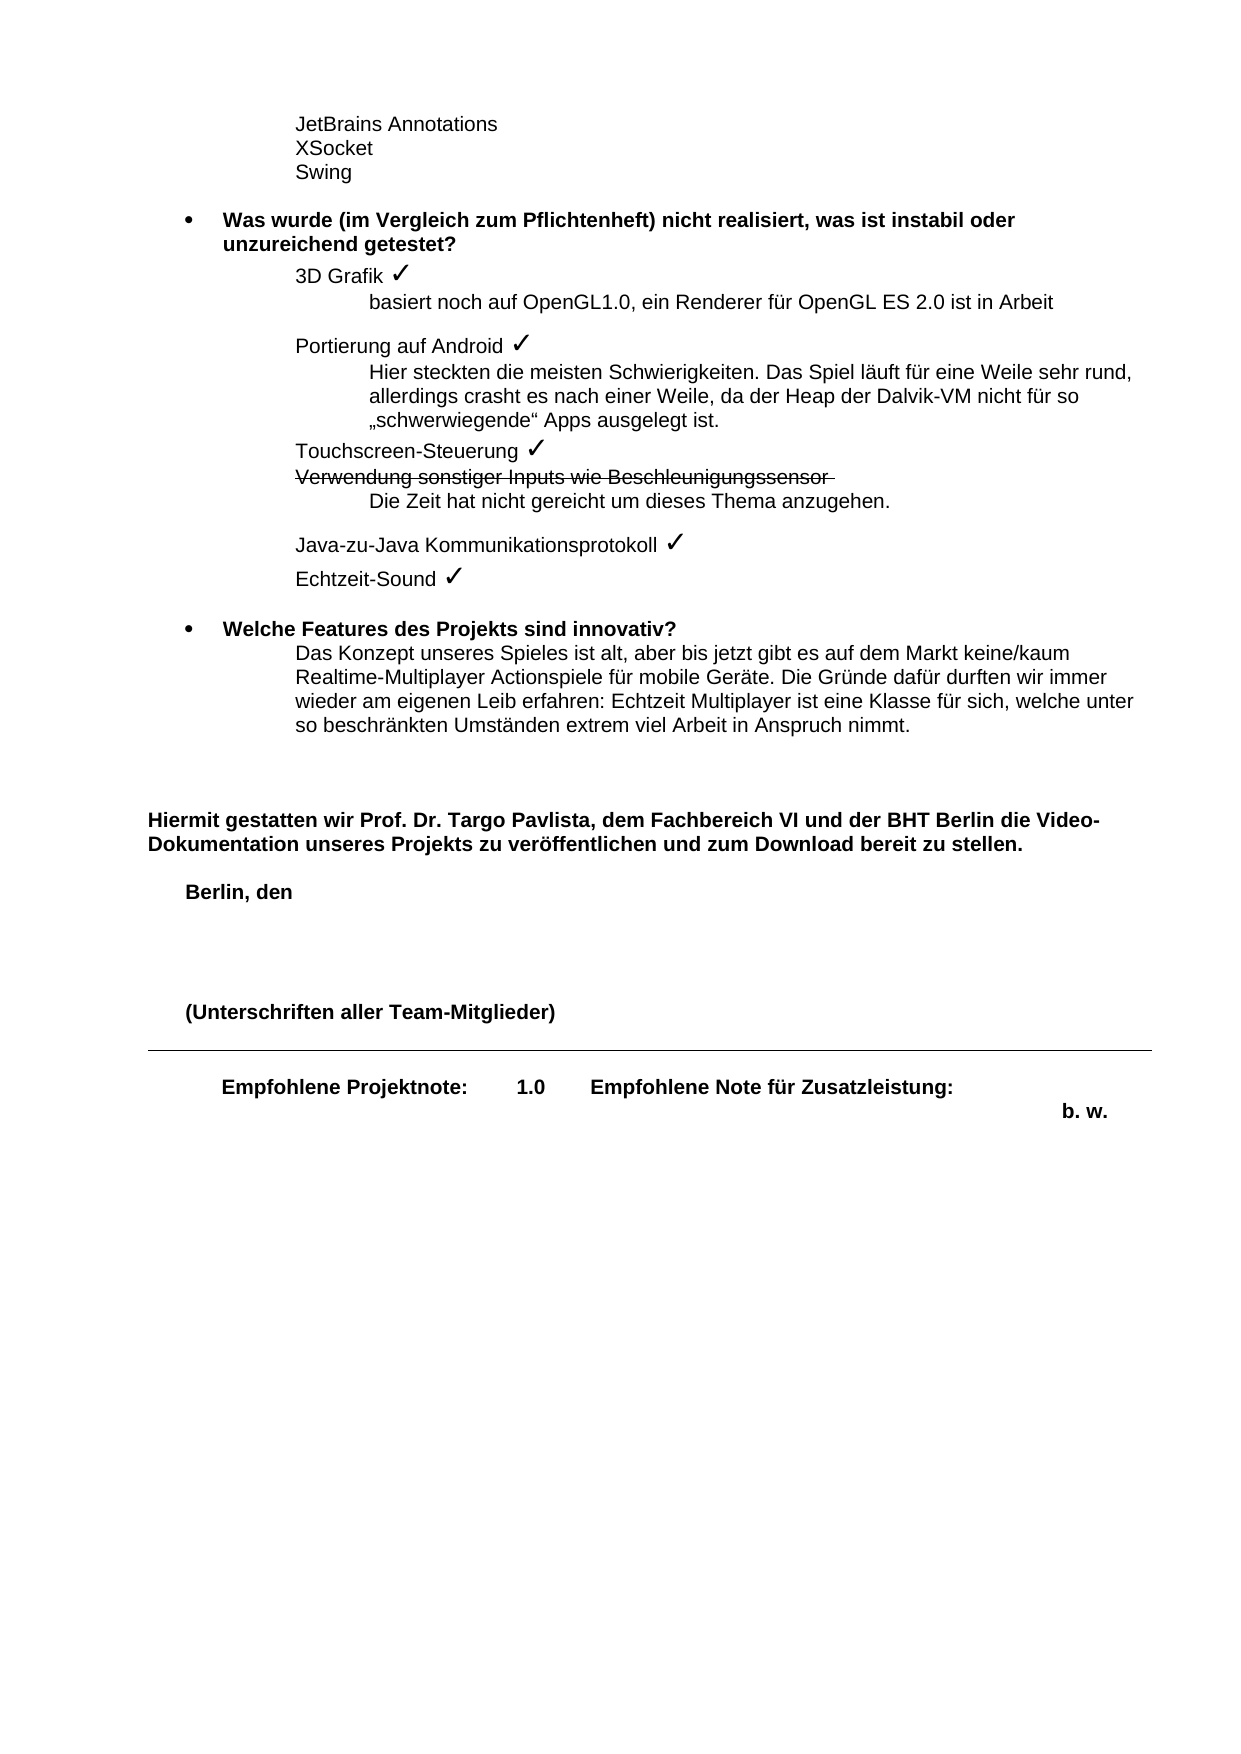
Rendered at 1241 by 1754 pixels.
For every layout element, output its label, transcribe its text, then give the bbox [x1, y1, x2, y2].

list Swing [258, 160, 1152, 184]
text Die Zeit hat nicht gereicht um dieses Thema anzugehen. [369, 489, 1152, 513]
text Touchscreen-Steuerung ✓ [295, 431, 1152, 465]
list JetBrains Annotations [258, 112, 1152, 136]
text Verwendung sonstiger Inputs wie Beschleunigungssensor [295, 465, 1152, 489]
text Echtzeit-Sound ✓ [295, 559, 1152, 592]
list XSocket [258, 136, 1152, 160]
text Java-zu-Java Kommunikationsprotokoll ✓ [295, 525, 1152, 559]
text Empfohlene Projektnote: 1.0 Empfohlene Note für Zusatzleistung: [148, 1075, 1152, 1099]
text basiert noch auf OpenGL1.0, ein Renderer für OpenGL ES 2.0 ist in Arbeit [369, 289, 1152, 313]
list Das Konzept unseres Spieles ist alt, aber bis jetzt gibt es auf dem Markt keine/kaum Realtime-Multiplayer Actionspiele für mobile Geräte. Die Gründe dafür durften wir immer wieder am eigenen Leib erfahren: Echtzeit Multiplayer ist eine Klasse für sich, welche unter so beschränkten Umständen extrem viel Arbeit in Anspruch nimmt. [258, 641, 1152, 736]
text Portierung auf Android ✓ [295, 326, 1152, 359]
list Welche Features des Projekts sind innovativ? [185, 616, 1152, 641]
list Was wurde (im Vergleich zum Pflichtenheft) nicht realisiert, was ist instabil oder [185, 208, 1152, 232]
text unzureichend getestet? [185, 232, 1152, 256]
text (Unterschriften aller Team-Mitglieder) [185, 1000, 1152, 1024]
text b. w. [148, 1099, 1152, 1123]
text Berlin, den [185, 880, 1152, 904]
text 3D Grafik ✓ [295, 256, 1152, 289]
text Hier steckten die meisten Schwierigkeiten. Das Spiel läuft für eine Weile sehr rund, allerdings crasht es nach einer Weile, da der Heap der Dalvik-VM nicht für so „schwerwiegende“ Apps ausgelegt ist. [369, 359, 1152, 431]
text Hiermit gestatten wir Prof. Dr. Targo Pavlista, dem Fachbereich VI und der BHT Berlin die Video-Dokumentation unseres Projekts zu veröffentlichen und zum Download bereit zu stellen. [148, 808, 1152, 856]
